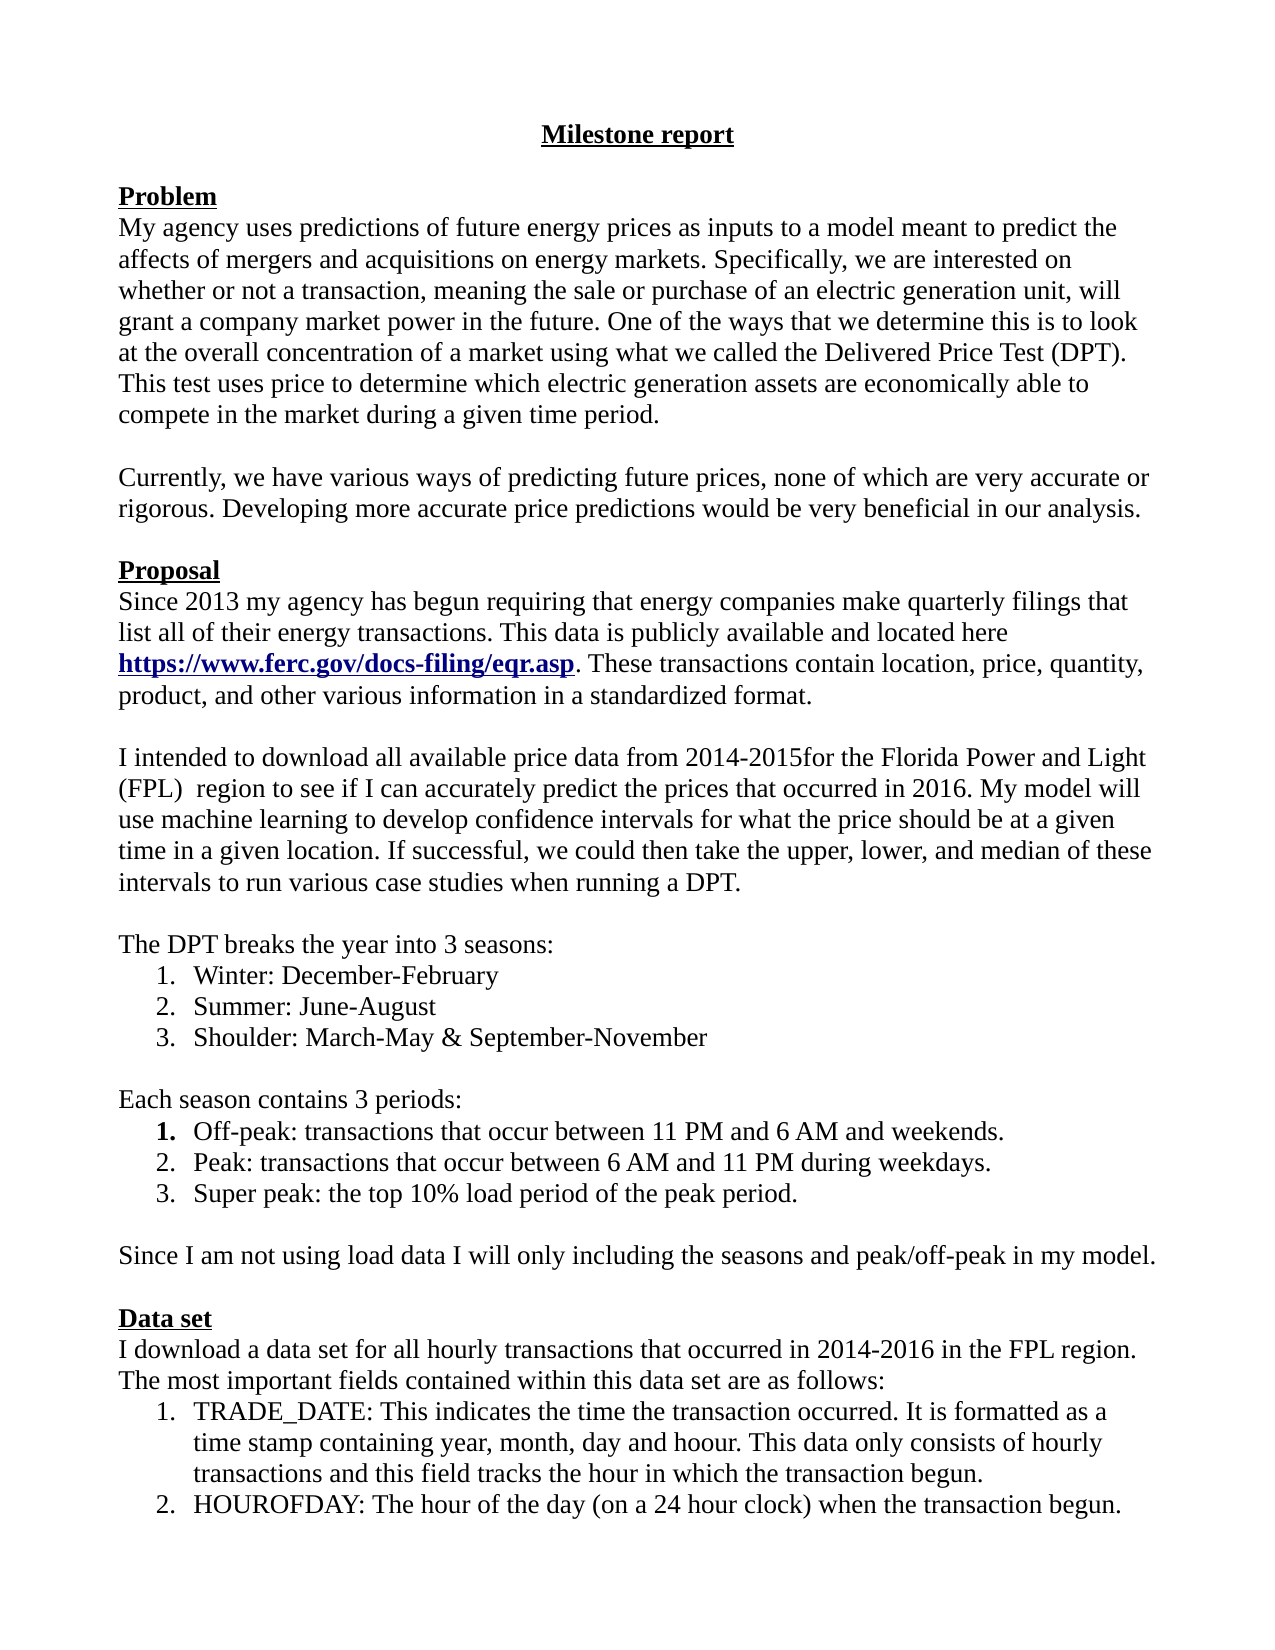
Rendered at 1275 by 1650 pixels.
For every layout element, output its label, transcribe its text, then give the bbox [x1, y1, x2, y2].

text Since I am not using load data I will only including the seasons and peak/off-peak in my model. [118, 1239, 1157, 1271]
list TRADE_DATE: This indicates the time the transaction occurred. It is formatted as a time stamp containing year, month, day and hoour. This data only consists of hourly transactions and this field tracks the hour in which the transaction begun. [156, 1395, 1157, 1488]
list Winter: December-February [156, 959, 1157, 990]
list Off-peak: transactions that occur between 11 PM and 6 AM and weekends. [156, 1115, 1157, 1146]
list Super peak: the top 10% load period of the peak period. [156, 1177, 1157, 1208]
text Since 2013 my agency has begun requiring that energy companies make quarterly filings that list all of their energy transactions. This data is publicly available and located here https://www.ferc.gov/docs-filing/eqr.asp. These transactions contain location, price, quantity, product, and other various information in a standardized format. [118, 585, 1157, 710]
list HOUROFDAY: The hour of the day (on a 24 hour clock) when the transaction begun. [156, 1488, 1157, 1520]
text My agency uses predictions of future energy prices as inputs to a model meant to predict the affects of mergers and acquisitions on energy markets. Specifically, we are interested on whether or not a transaction, meaning the sale or purchase of an electric generation unit, will grant a company market power in the future. One of the ways that we determine this is to look at the overall concentration of a market using what we called the Delivered Price Test (DPT). This test uses price to determine which electric generation assets are economically able to compete in the market during a given time period. [118, 212, 1157, 429]
text The DPT breaks the year into 3 seasons: [118, 928, 1157, 959]
list Shoulder: March-May & September-November [156, 1021, 1157, 1052]
text I download a data set for all hourly transactions that occurred in 2014-2016 in the FPL region. The most important fields contained within this data set are as follows: [118, 1333, 1157, 1395]
text Problem [118, 180, 1157, 212]
text Milestone report [118, 118, 1157, 149]
text Currently, we have various ways of predicting future prices, none of which are very accurate or rigorous. Developing more accurate price predictions would be very beneficial in our analysis. [118, 461, 1157, 523]
text Proposal [118, 554, 1157, 585]
text Data set [118, 1302, 1157, 1333]
list Summer: June-August [156, 990, 1157, 1021]
list Peak: transactions that occur between 6 AM and 11 PM during weekdays. [156, 1146, 1157, 1177]
text Each season contains 3 periods: [118, 1084, 1157, 1115]
text I intended to download all available price data from 2014-2015for the Florida Power and Light (FPL) region to see if I can accurately predict the prices that occurred in 2016. My model will use machine learning to develop confidence intervals for what the price should be at a given time in a given location. If successful, we could then take the upper, lower, and median of these intervals to run various case studies when running a DPT. [118, 741, 1157, 897]
